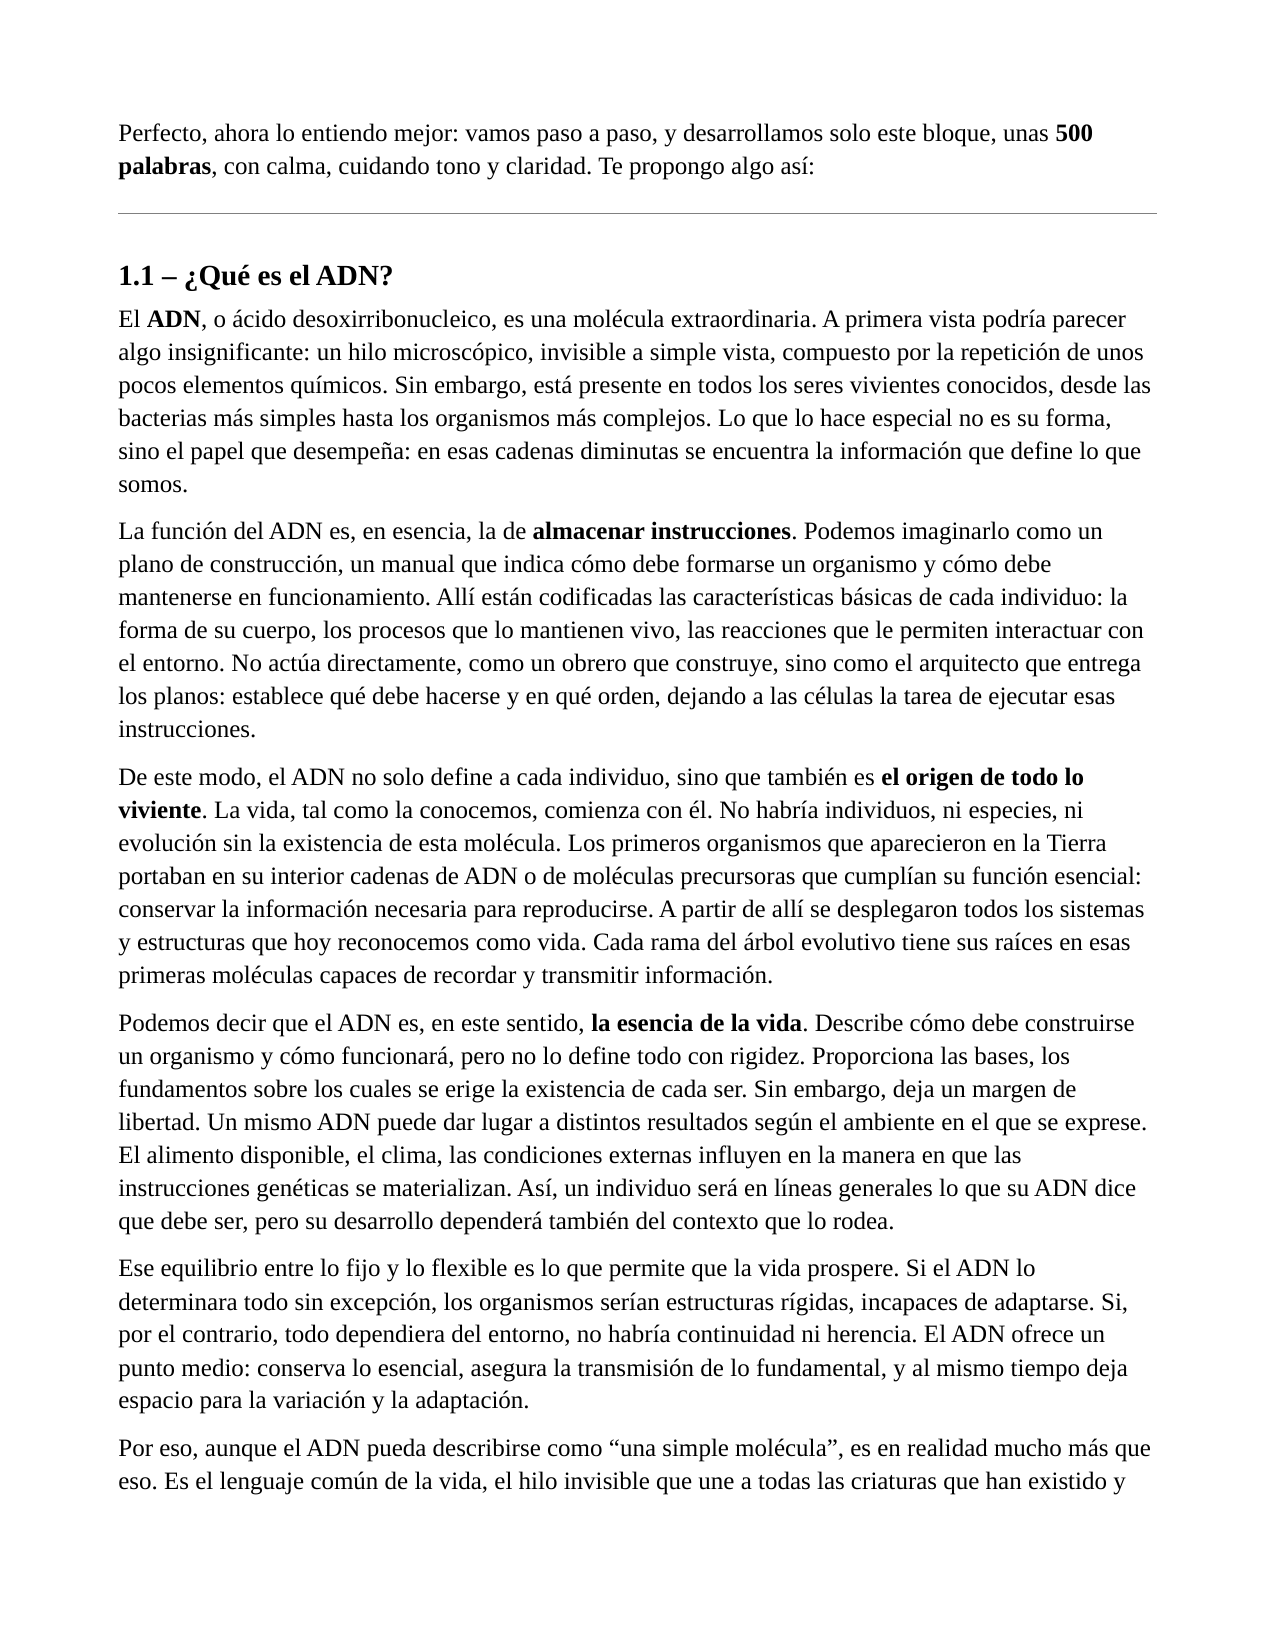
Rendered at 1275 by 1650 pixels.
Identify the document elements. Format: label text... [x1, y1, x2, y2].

text El ADN, o ácido desoxirribonucleico, es una molécula extraordinaria. A primera vista podría parecer algo insignificante: un hilo microscópico, invisible a simple vista, compuesto por la repetición de unos pocos elementos químicos. Sin embargo, está presente en todos los seres vivientes conocidos, desde las bacterias más simples hasta los organismos más complejos. Lo que lo hace especial no es su forma, sino el papel que desempeña: en esas cadenas diminutas se encuentra la información que define lo que somos. [118, 304, 1157, 497]
subtitle 1.1 – ¿Qué es el ADN? [118, 258, 1157, 291]
text La función del ADN es, en esencia, la de almacenar instrucciones. Podemos imaginarlo como un plano de construcción, un manual que indica cómo debe formarse un organismo y cómo debe mantenerse en funcionamiento. Allí están codificadas las características básicas de cada individuo: la forma de su cuerpo, los procesos que lo mantienen vivo, las reacciones que le permiten interactuar con el entorno. No actúa directamente, como un obrero que construye, sino como el arquitecto que entrega los planos: establece qué debe hacerse y en qué orden, dejando a las células la tarea de ejecutar esas instrucciones. [118, 516, 1157, 743]
text Podemos decir que el ADN es, en este sentido, la esencia de la vida. Describe cómo debe construirse un organismo y cómo funcionará, pero no lo define todo con rigidez. Proporciona las bases, los fundamentos sobre los cuales se erige la existencia de cada ser. Sin embargo, deja un margen de libertad. Un mismo ADN puede dar lugar a distintos resultados según el ambiente en el que se exprese. El alimento disponible, el clima, las condiciones externas influyen en la manera en que las instrucciones genéticas se materializan. Así, un individuo será en líneas generales lo que su ADN dice que debe ser, pero su desarrollo dependerá también del contexto que lo rodea. [118, 1008, 1157, 1235]
text De este modo, el ADN no solo define a cada individuo, sino que también es el origen de todo lo viviente. La vida, tal como la conocemos, comienza con él. No habría individuos, ni especies, ni evolución sin la existencia de esta molécula. Los primeros organismos que aparecieron en la Tierra portaban en su interior cadenas de ADN o de moléculas precursoras que cumplían su función esencial: conservar la información necesaria para reproducirse. A partir de allí se desplegaron todos los sistemas y estructuras que hoy reconocemos como vida. Cada rama del árbol evolutivo tiene sus raíces en esas primeras moléculas capaces de recordar y transmitir información. [118, 762, 1157, 989]
text Ese equilibrio entre lo fijo y lo flexible es lo que permite que la vida prospere. Si el ADN lo determinara todo sin excepción, los organismos serían estructuras rígidas, incapaces de adaptarse. Si, por el contrario, todo dependiera del entorno, no habría continuidad ni herencia. El ADN ofrece un punto medio: conserva lo esencial, asegura la transmisión de lo fundamental, y al mismo tiempo deja espacio para la variación y la adaptación. [118, 1253, 1157, 1414]
text Perfecto, ahora lo entiendo mejor: vamos paso a paso, y desarrollamos solo este bloque, unas 500 palabras, con calma, cuidando tono y claridad. Te propongo algo así: [118, 118, 1157, 180]
text Por eso, aunque el ADN pueda describirse como “una simple molécula”, es en realidad mucho más que eso. Es el lenguaje común de la vida, el hilo invisible que une a todas las criaturas que han existido y [118, 1433, 1157, 1495]
